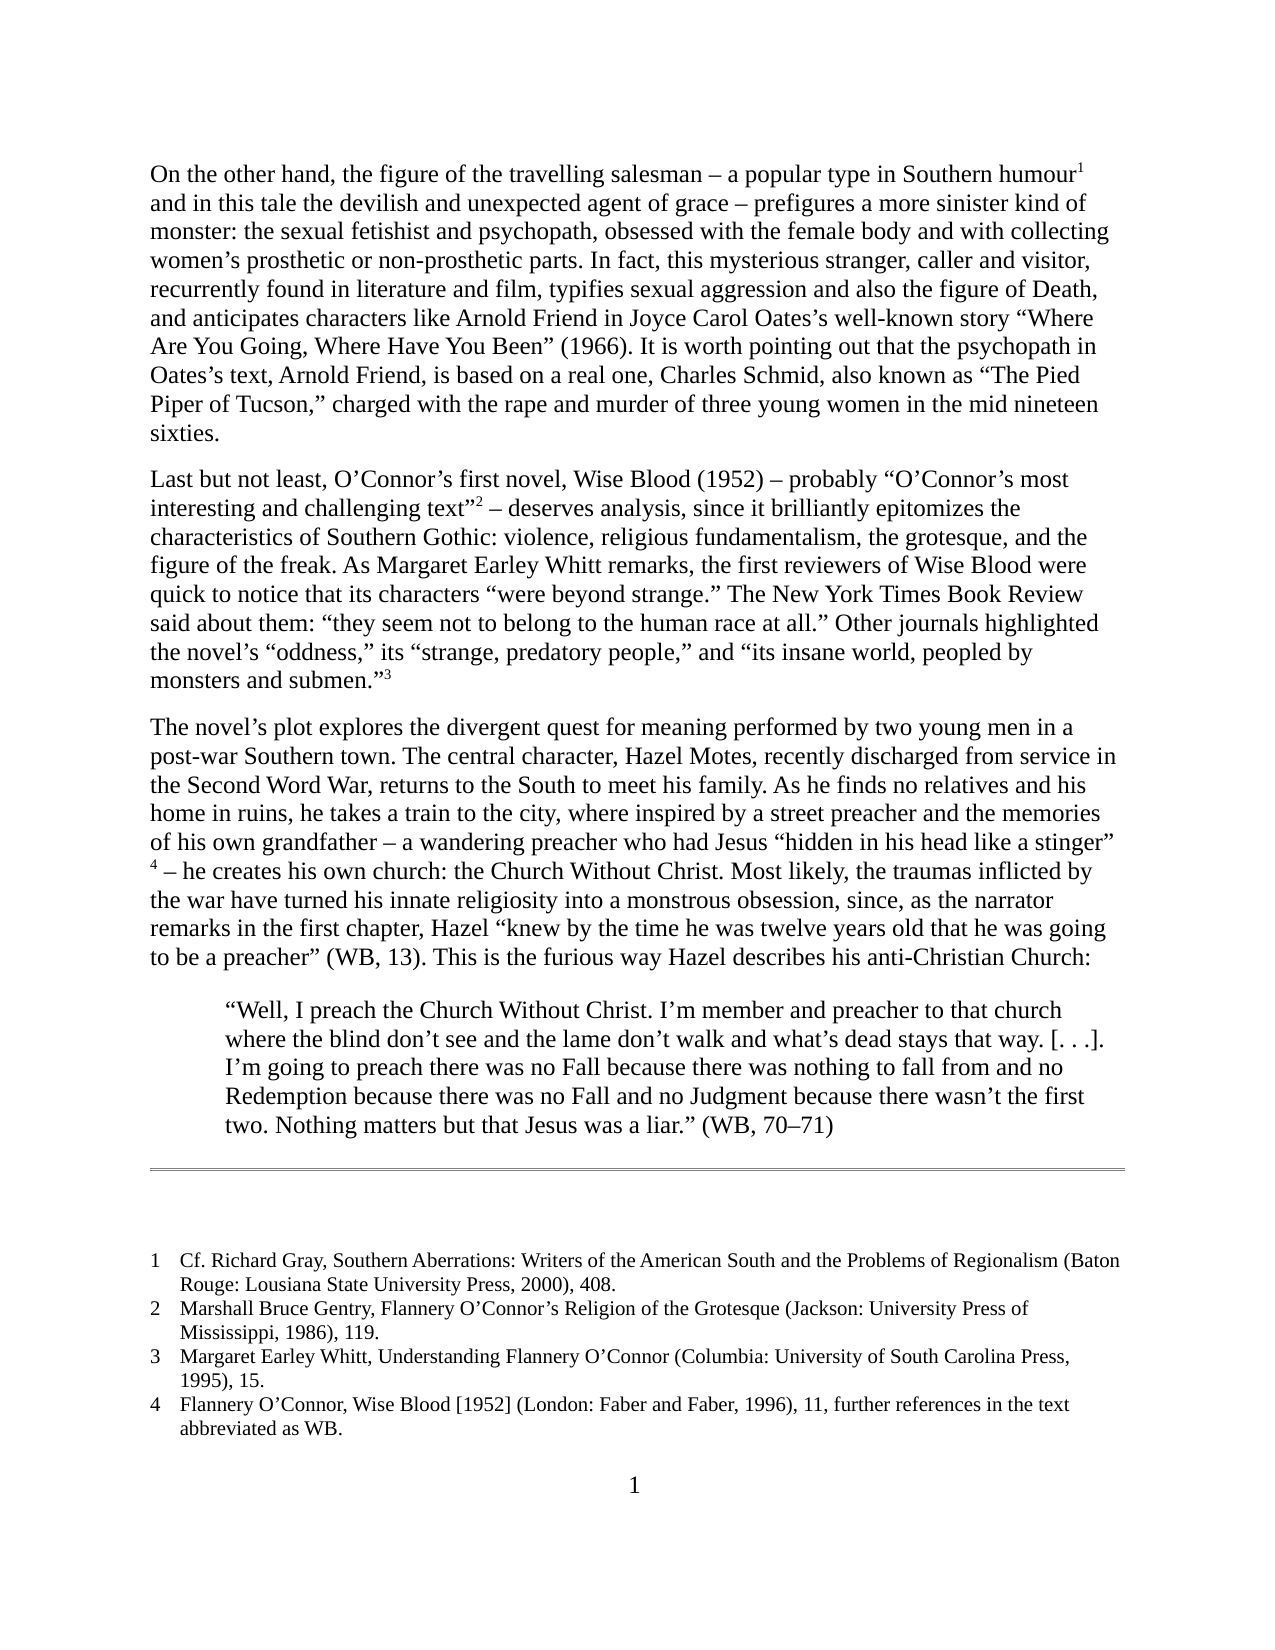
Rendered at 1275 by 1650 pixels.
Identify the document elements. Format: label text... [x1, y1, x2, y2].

text “Well, I preach the Church Without Christ. I’m member and preacher to that church where the blind don’t see and the lame don’t walk and what’s dead stays that way. [. . .]. I’m going to preach there was no Fall because there was nothing to fall from and no Redemption because there was no Fall and no Judgment because there wasn’t the first two. Nothing matters but that Jesus was a liar.” (WB, 70–71) [225, 995, 1125, 1139]
text Flannery O’Connor, Wise Blood [1952] (London: Faber and Faber, 1996), 11, further references in the text abbreviated as WB. [150, 1392, 1125, 1440]
text On the other hand, the figure of the travelling salesman – a popular type in Southern humour and in this tale the devilish and unexpected agent of grace – prefigures a more sinister kind of monster: the sexual fetishist and psychopath, obsessed with the female body and with collecting women’s prosthetic or non-prosthetic parts. In fact, this mysterious stranger, caller and visitor, recurrently found in literature and film, typifies sexual aggression and also the figure of Death, and anticipates characters like Arnold Friend in Joyce Carol Oates’s well-known story “Where Are You Going, Where Have You Been” (1966). It is worth pointing out that the psychopath in Oates’s text, Arnold Friend, is based on a real one, Charles Schmid, also known as “The Pied Piper of Tucson,” charged with the rape and murder of three young women in the mid nineteen sixties. [150, 159, 1125, 446]
text The novel’s plot explores the divergent quest for meaning performed by two young men in a post-war Southern town. The central character, Hazel Motes, recently discharged from service in the Second Word War, returns to the South to meet his family. As he finds no relatives and his home in ruins, he takes a train to the city, where inspired by a street preacher and the memories of his own grandfather – a wandering preacher who had Jesus “hidden in his head like a stinger” – he creates his own church: the Church Without Christ. Most likely, the traumas inflicted by the war have turned his innate religiosity into a monstrous obsession, since, as the narrator remarks in the first chapter, Hazel “knew by the time he was twelve years old that he was going to be a preacher” (WB, 13). This is the furious way Hazel describes his anti-Christian Church: [150, 712, 1125, 971]
text Marshall Bruce Gentry, Flannery O’Connor’s Religion of the Grotesque (Jackson: University Press of Mississippi, 1986), 119. [150, 1296, 1125, 1344]
text Cf. Richard Gray, Southern Aberrations: Writers of the American South and the Problems of Regionalism (Baton Rouge: Lousiana State University Press, 2000), 408. [150, 1247, 1125, 1296]
text Margaret Earley Whitt, Understanding Flannery O’Connor (Columbia: University of South Carolina Press, 1995), 15. [150, 1344, 1125, 1392]
text Last but not least, O’Connor’s first novel, Wise Blood (1952) – probably “O’Connor’s most interesting and challenging text” – deserves analysis, since it brilliantly epitomizes the characteristics of Southern Gothic: violence, religious fundamentalism, the grotesque, and the figure of the freak. As Margaret Earley Whitt remarks, the first reviewers of Wise Blood were quick to notice that its characters “were beyond strange.” The New York Times Book Review said about them: “they seem not to belong to the human race at all.” Other journals highlighted the novel’s “oddness,” its “strange, predatory people,” and “its insane world, peopled by monsters and submen.” [150, 464, 1125, 694]
